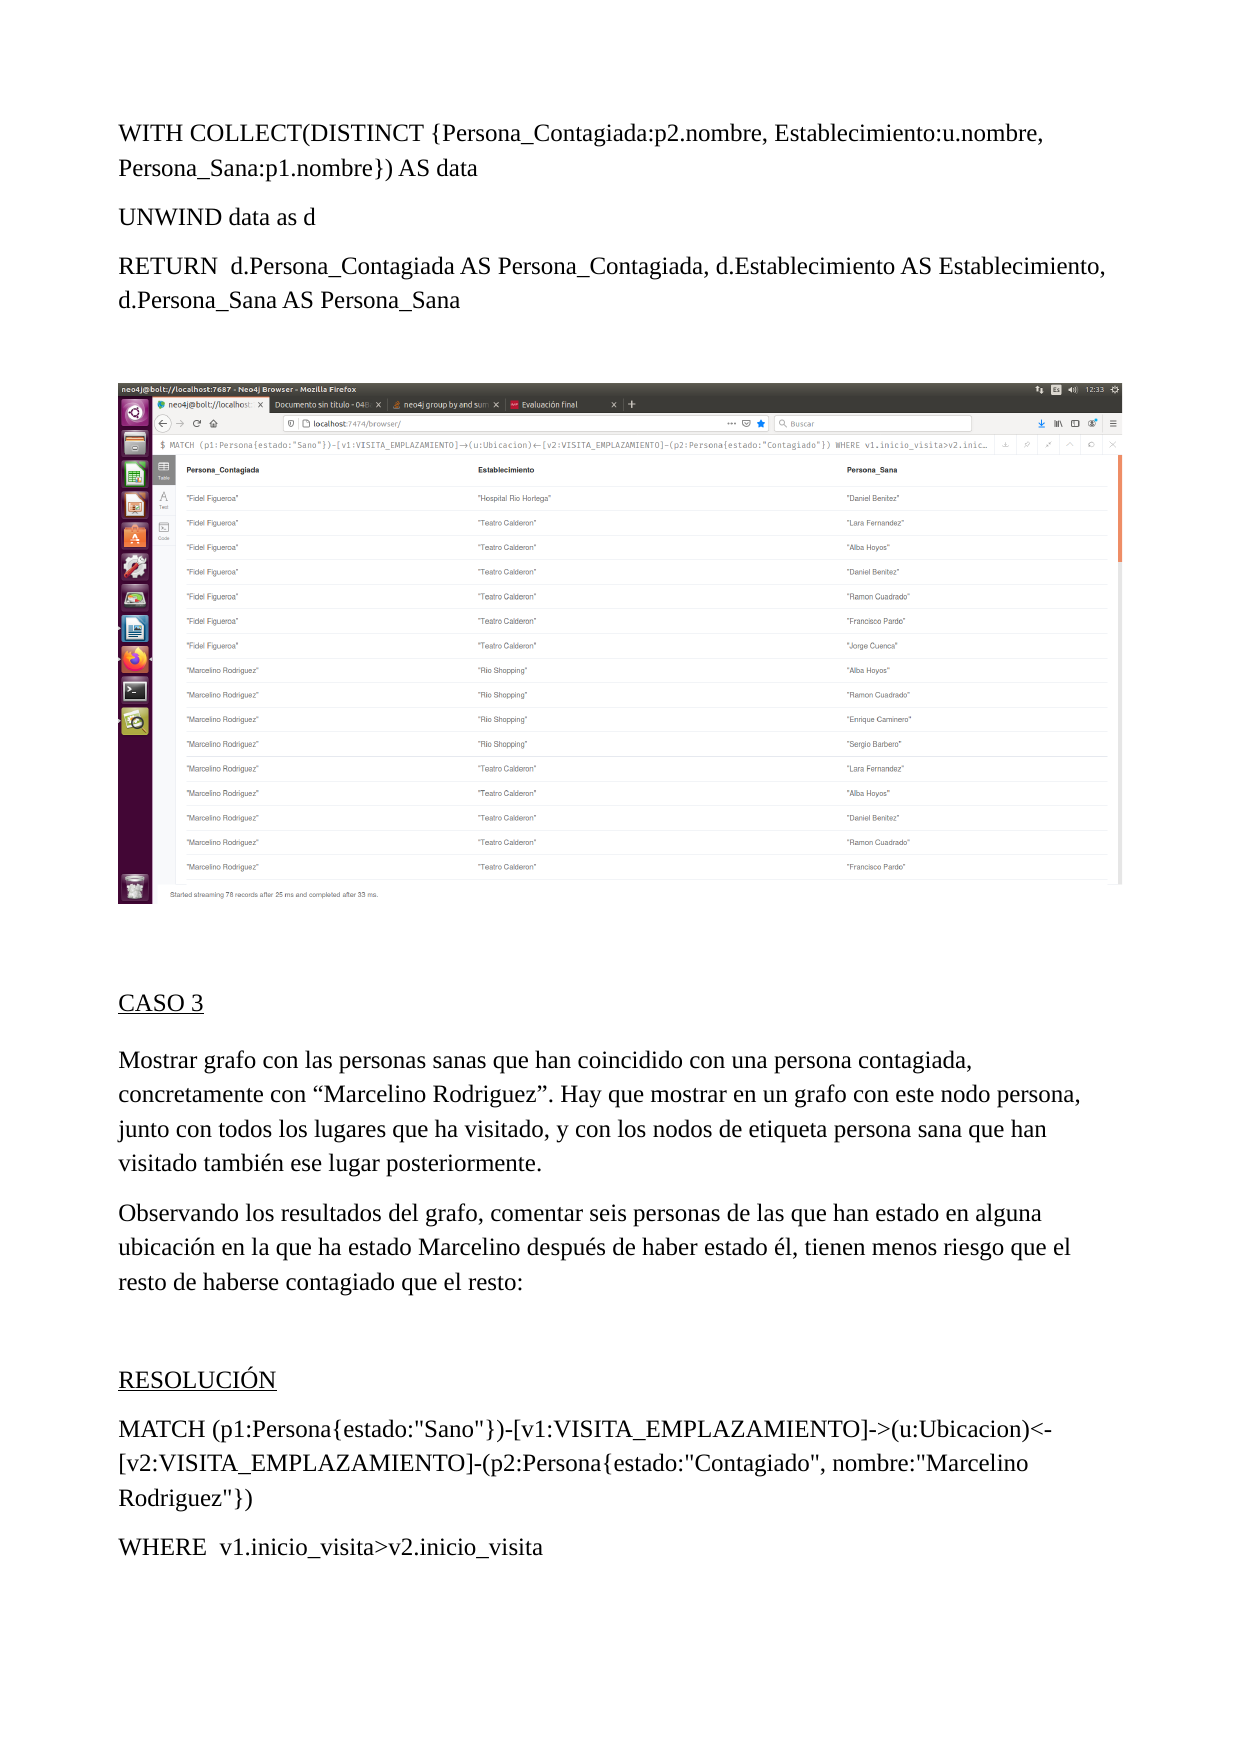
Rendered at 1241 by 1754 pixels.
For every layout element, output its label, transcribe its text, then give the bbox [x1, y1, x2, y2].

text RETURN d.Persona_Contagiada AS Persona_Contagiada, d.Establecimiento AS Establecimiento, d.Persona_Sana AS Persona_Sana [118, 251, 1122, 314]
text Observando los resultados del grafo, comentar seis personas de las que han estado en alguna ubicación en la que ha estado Marcelino después de haber estado él, tienen menos riesgo que el resto de haberse contagiado que el resto: [118, 1198, 1122, 1295]
text RESOLUCIÓN [118, 1365, 1122, 1393]
text Mostrar grafo con las personas sanas que han coincidido con una persona contagiada, concretamente con “Marcelino Rodriguez”. Hay que mostrar en un grafo con este nodo persona, junto con todos los lugares que ha visitado, y con los nodos de etiqueta persona sana que han visitado también ese lugar posteriormente. [118, 1045, 1122, 1177]
text WITH COLLECT(DISTINCT {Persona_Contagiada:p2.nombre, Establecimiento:u.nombre, Persona_Sana:p1.nombre}) AS data [118, 118, 1122, 181]
text UNWIND data as d [118, 202, 1122, 230]
text CASO 3 [118, 988, 1122, 1016]
picture [118, 383, 1123, 904]
text WHERE v1.inicio_visita>v2.inicio_visita [118, 1532, 1122, 1561]
text MATCH (p1:Persona{estado:"Sano"})-[v1:VISITA_EMPLAZAMIENTO]->(u:Ubicacion)<-[v2:VISITA_EMPLAZAMIENTO]-(p2:Persona{estado:"Contagiado", nombre:"Marcelino Rodriguez"}) [118, 1414, 1122, 1511]
